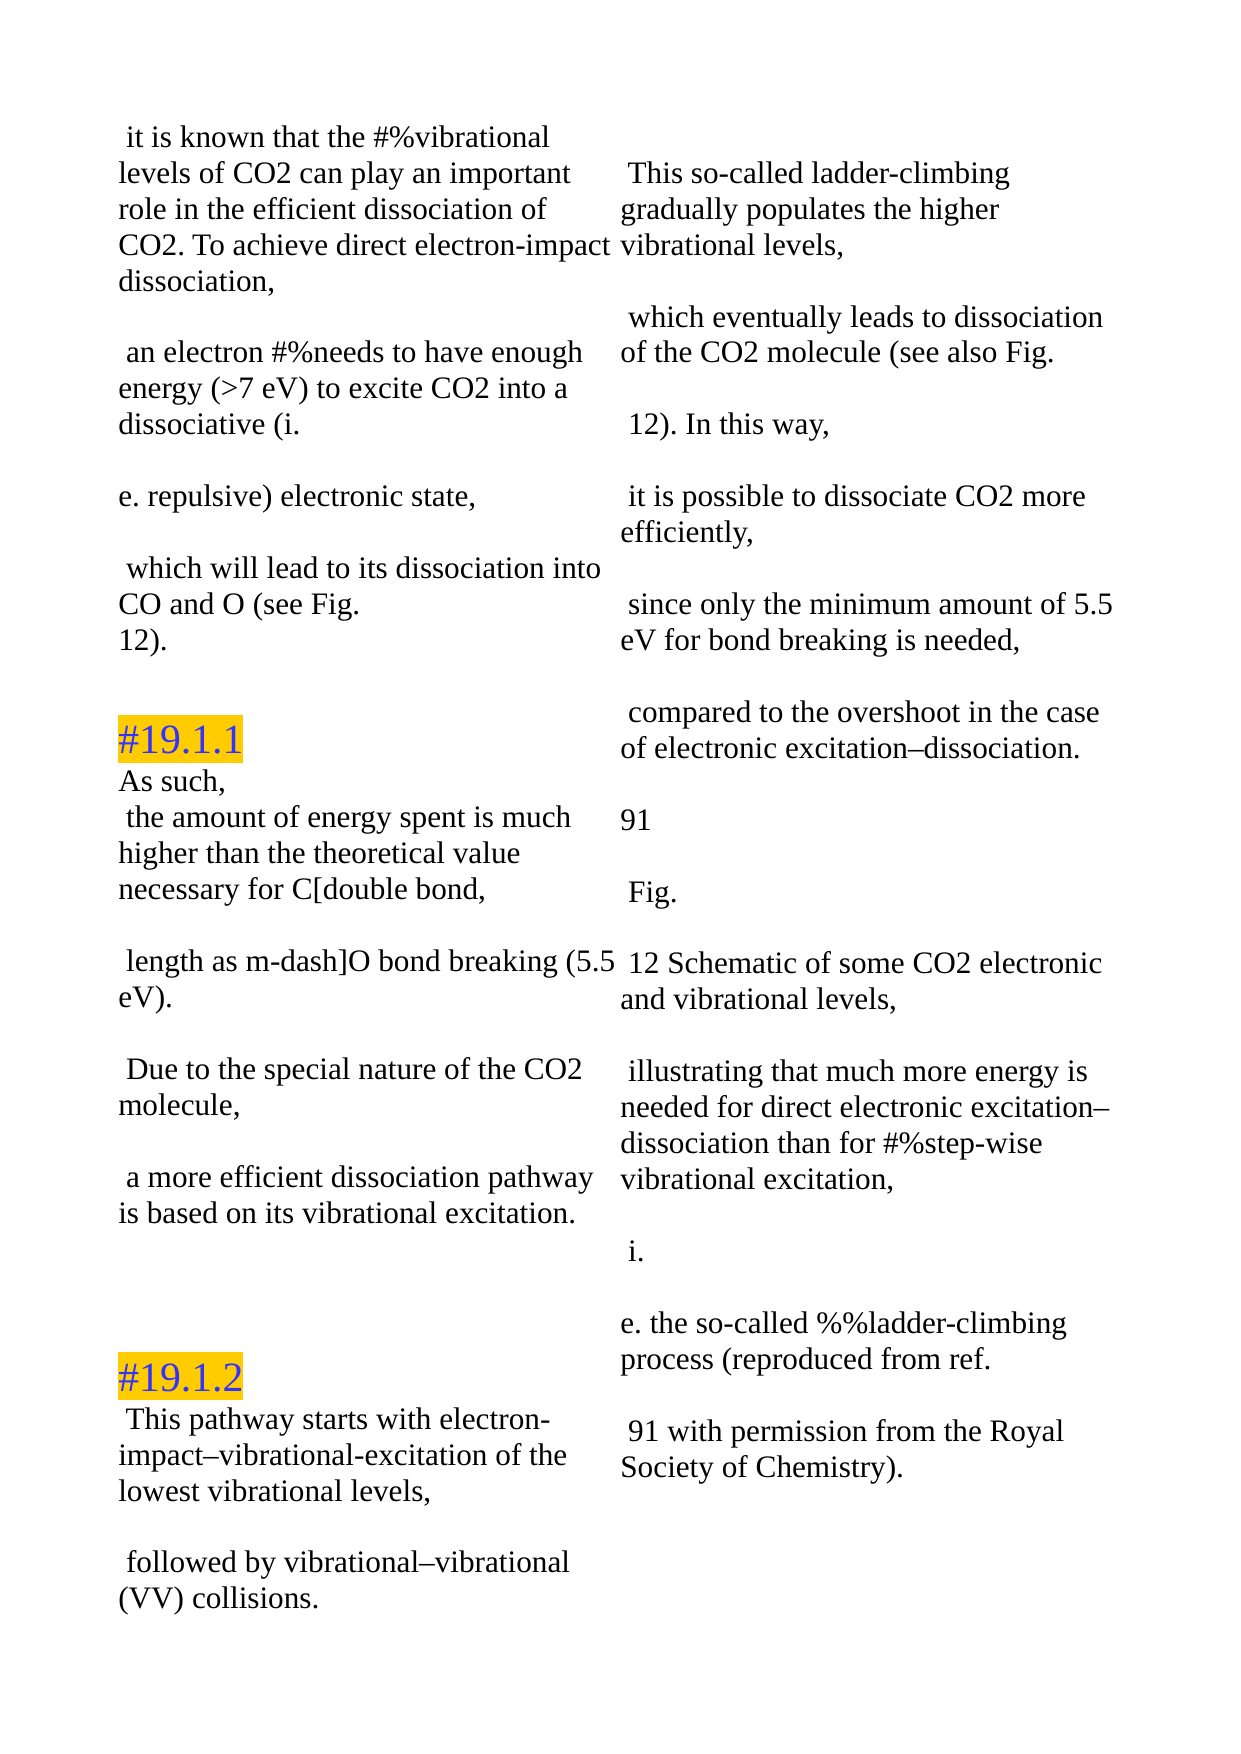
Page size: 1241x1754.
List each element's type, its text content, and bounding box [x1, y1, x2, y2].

text it is known that the #%vibrational levels of CO2 can play an important role in the efficient dissociation of CO2. To achieve direct electron-impact dissociation, [118, 118, 620, 298]
text it is possible to dissociate CO2 more efficiently, [620, 477, 1122, 549]
text which eventually leads to dissociation of the CO2 molecule (see also Fig. [620, 298, 1122, 370]
text i. [620, 1232, 1122, 1268]
text 91 [620, 801, 1122, 837]
text e. repulsive) electronic state, [118, 477, 620, 513]
text which will lead to its dissociation into CO and O (see Fig. [118, 549, 620, 621]
text This pathway starts with electron-impact–vibrational-excitation of the lowest vibrational levels, [118, 1400, 620, 1508]
text As such, [118, 763, 620, 798]
text a more efficient dissociation pathway is based on its vibrational excitation. [118, 1158, 620, 1230]
text length as m-dash]O bond breaking (5.5 eV). [118, 942, 620, 1014]
text followed by vibrational–vibrational (VV) collisions. [118, 1544, 620, 1616]
text e. the so-called %%ladder-climbing process (reproduced from ref. [620, 1304, 1122, 1376]
text 12 Schematic of some CO2 electronic and vibrational levels, [620, 945, 1122, 1017]
text #19.1.2 [118, 1352, 620, 1400]
text This so-called ladder-climbing gradually populates the higher vibrational levels, [620, 154, 1122, 262]
text since only the minimum amount of 5.5 eV for bond breaking is needed, [620, 585, 1122, 657]
text Due to the special nature of the CO2 molecule, [118, 1050, 620, 1122]
text Fig. [620, 873, 1122, 909]
text 91 with permission from the Royal Society of Chemistry). [620, 1412, 1122, 1484]
text the amount of energy spent is much higher than the theoretical value necessary for C[double bond, [118, 798, 620, 906]
text #19.1.1 [118, 715, 620, 763]
text compared to the overshoot in the case of electronic excitation–dissociation. [620, 693, 1122, 765]
text an electron #%needs to have enough energy (>7 eV) to excite CO2 into a dissociative (i. [118, 334, 620, 442]
text 12). In this way, [620, 406, 1122, 442]
text 12). [118, 621, 620, 657]
text illustrating that much more energy is needed for direct electronic excitation–dissociation than for #%step-wise vibrational excitation, [620, 1052, 1122, 1196]
